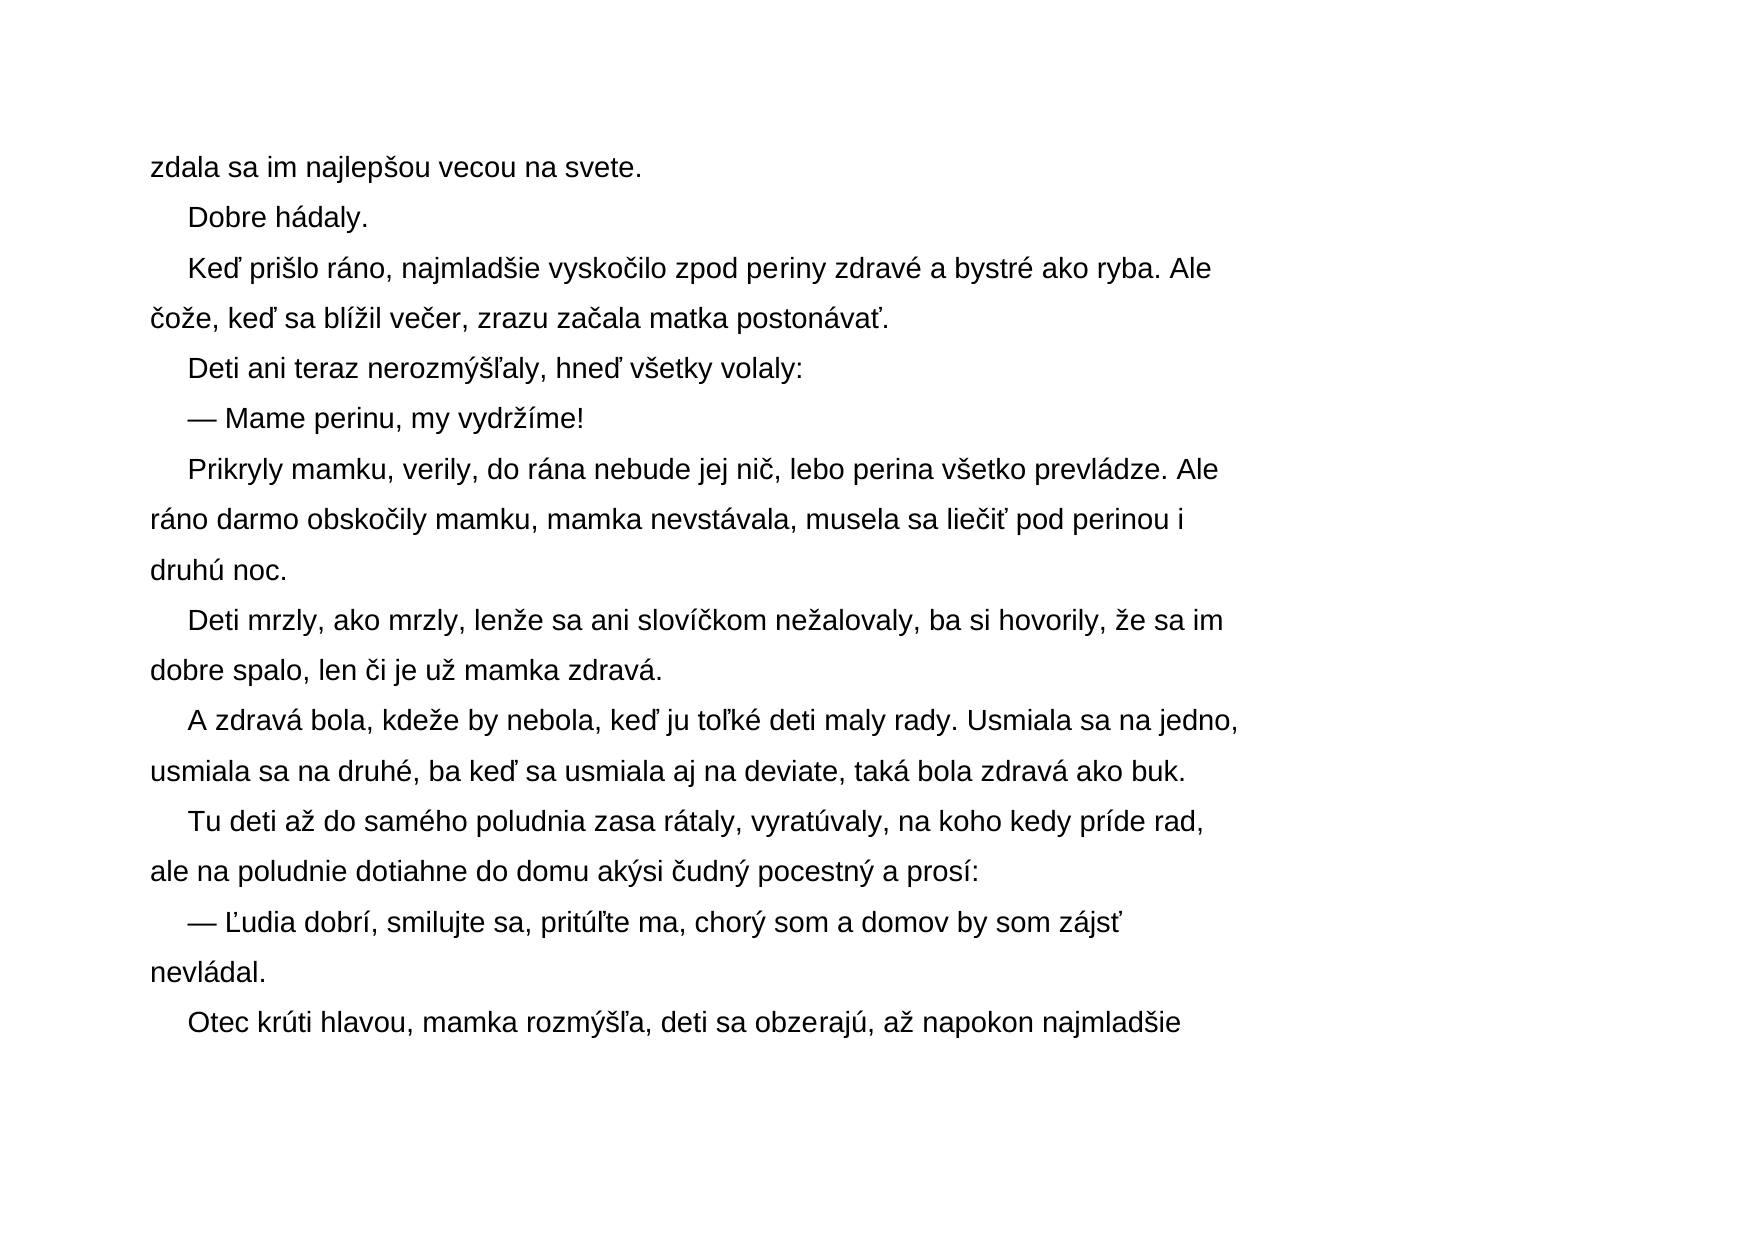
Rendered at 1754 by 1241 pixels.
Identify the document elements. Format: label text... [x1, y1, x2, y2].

text — Mame perinu, my vydržíme! [150, 402, 1243, 435]
text A zdravá bola, kdeže by nebola, keď ju toľké deti maly rady. Usmiala sa na jedno, usmiala sa na druhé, ba keď sa usmiala aj na deviate, taká bola zdravá ako buk. [150, 703, 1243, 787]
text Tu deti až do samého poludnia zasa rátaly, vyratúvaly, na koho kedy príde rad, ale na poludnie do­tiahne do domu akýsi čudný pocestný a prosí: [150, 804, 1243, 888]
text zdala sa im najlep­šou vecou na svete. [150, 150, 1243, 183]
text Prikryly mamku, verily, do rána nebude jej nič, lebo perina všetko prevládze. Ale ráno darmo obskočily mamku, mamka nevstávala, musela sa liečiť pod perinou i druhú noc. [150, 452, 1243, 586]
text Dobre hádaly. [150, 200, 1243, 234]
text Deti mrzly, ako mrzly, lenže sa ani slovíčkom nežalovaly, ba si hovorily, že sa im dobre spalo, len či je už mamka zdravá. [150, 603, 1243, 687]
text Otec krúti hlavou, mamka rozmýšľa, deti sa obze­rajú, až napokon najmladšie [150, 1005, 1243, 1039]
text Deti ani teraz nerozmýšľaly, hneď všetky volaly: [150, 351, 1243, 385]
text — Ľudia dobrí, smilujte sa, pritúľte ma, chorý som a domov by som zájsť nevládal. [150, 905, 1243, 988]
text Keď prišlo ráno, najmladšie vyskočilo zpod pe­riny zdravé a bystré ako ryba. Ale čože, keď sa blížil večer, zrazu začala matka postonávať. [150, 251, 1243, 334]
